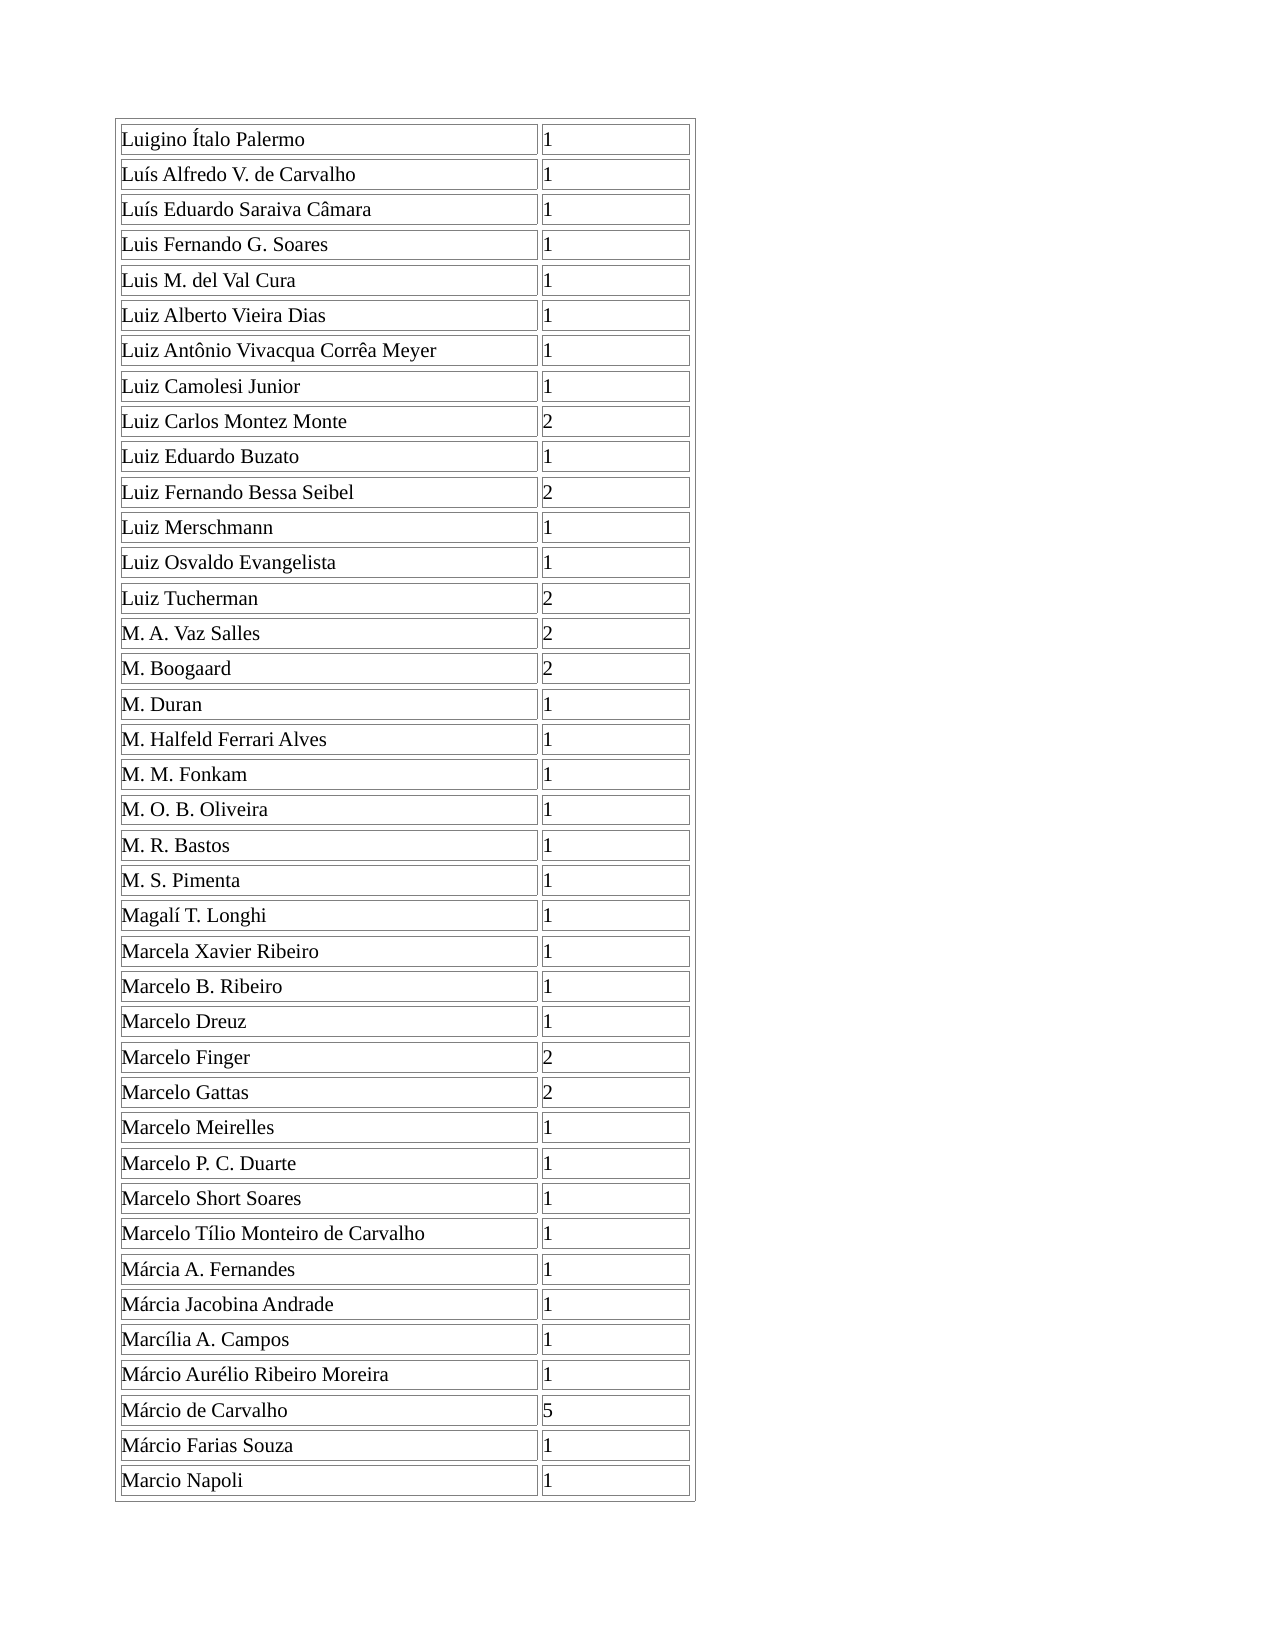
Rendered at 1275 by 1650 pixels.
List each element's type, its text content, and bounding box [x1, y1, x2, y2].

table_cell 2 [539, 577, 692, 612]
table_cell Marcelo Meirelles [118, 1107, 539, 1142]
table_cell 1 [539, 683, 692, 718]
table_cell Márcio de Carvalho [118, 1389, 539, 1425]
table_cell Marcília A. Campos [118, 1319, 539, 1354]
table_cell 1 [539, 1107, 692, 1142]
table_cell Luiz Eduardo Buzato [118, 436, 539, 471]
table_cell Marcelo Short Soares [118, 1178, 539, 1213]
table_cell 1 [539, 259, 692, 295]
table_cell 1 [539, 1319, 692, 1354]
table_cell Luís Alfredo V. de Carvalho [118, 154, 539, 189]
table_cell 1 [539, 330, 692, 365]
table_cell Luis M. del Val Cura [118, 259, 539, 295]
table_cell Marcelo Gattas [118, 1072, 539, 1107]
table_cell 1 [539, 1248, 692, 1283]
table_cell 1 [539, 295, 692, 330]
table_cell Luis Fernando G. Soares [118, 224, 539, 259]
table_cell Marcelo Tílio Monteiro de Carvalho [118, 1213, 539, 1248]
table_cell 1 [539, 507, 692, 542]
table_cell 1 [539, 189, 692, 224]
table_cell 1 [539, 542, 692, 577]
table_cell Luiz Merschmann [118, 507, 539, 542]
table_cell Marcelo Dreuz [118, 1001, 539, 1036]
table_cell 1 [539, 365, 692, 401]
table_cell M. Duran [118, 683, 539, 718]
table_cell 1 [539, 1425, 692, 1460]
table_cell Márcio Aurélio Ribeiro Moreira [118, 1354, 539, 1389]
table_cell 1 [539, 1284, 692, 1319]
table_cell M. O. B. Oliveira [118, 789, 539, 824]
table_cell 1 [539, 789, 692, 824]
table_cell 1 [539, 1001, 692, 1036]
table_cell 2 [539, 613, 692, 648]
table_cell 2 [539, 471, 692, 507]
table_cell 1 [539, 1354, 692, 1389]
table_cell Marcio Napoli [118, 1460, 539, 1495]
table_cell M. R. Bastos [118, 824, 539, 860]
table_cell Marcelo B. Ribeiro [118, 966, 539, 1001]
table_cell 1 [539, 754, 692, 789]
table_cell 1 [539, 1178, 692, 1213]
table_cell 1 [539, 119, 692, 153]
table_cell 1 [539, 860, 692, 895]
table_cell 1 [539, 1213, 692, 1248]
table_cell 2 [539, 1072, 692, 1107]
table_cell Luiz Fernando Bessa Seibel [118, 471, 539, 507]
table_cell 1 [539, 824, 692, 860]
table_cell M. Halfeld Ferrari Alves [118, 719, 539, 754]
table_cell Luiz Tucherman [118, 577, 539, 612]
table_cell Magalí T. Longhi [118, 895, 539, 930]
table_cell Marcelo Finger [118, 1036, 539, 1072]
table_cell M. S. Pimenta [118, 860, 539, 895]
table_cell 1 [539, 966, 692, 1001]
table_cell Luiz Camolesi Junior [118, 365, 539, 401]
table_cell M. M. Fonkam [118, 754, 539, 789]
table_cell 1 [539, 930, 692, 966]
table_cell Márcia Jacobina Andrade [118, 1284, 539, 1319]
table_cell 1 [539, 154, 692, 189]
table_cell Luigino Ítalo Palermo [118, 119, 539, 153]
table_cell 2 [539, 648, 692, 683]
table_cell M. A. Vaz Salles [118, 613, 539, 648]
table_cell 2 [539, 1036, 692, 1072]
table_cell Márcia A. Fernandes [118, 1248, 539, 1283]
table_cell Marcela Xavier Ribeiro [118, 930, 539, 966]
table_cell Marcelo P. C. Duarte [118, 1142, 539, 1177]
table_cell 1 [539, 1142, 692, 1177]
table_cell 1 [539, 719, 692, 754]
table_cell Luiz Antônio Vivacqua Corrêa Meyer [118, 330, 539, 365]
table_cell 1 [539, 224, 692, 259]
table_cell Márcio Farias Souza [118, 1425, 539, 1460]
table_cell 1 [539, 436, 692, 471]
table_cell 1 [539, 1460, 692, 1495]
table_cell Luiz Alberto Vieira Dias [118, 295, 539, 330]
table_cell Luís Eduardo Saraiva Câmara [118, 189, 539, 224]
table_cell Luiz Carlos Montez Monte [118, 401, 539, 436]
table_cell 5 [539, 1389, 692, 1425]
table_cell 2 [539, 401, 692, 436]
table_cell M. Boogaard [118, 648, 539, 683]
table_cell Luiz Osvaldo Evangelista [118, 542, 539, 577]
table_cell 1 [539, 895, 692, 930]
